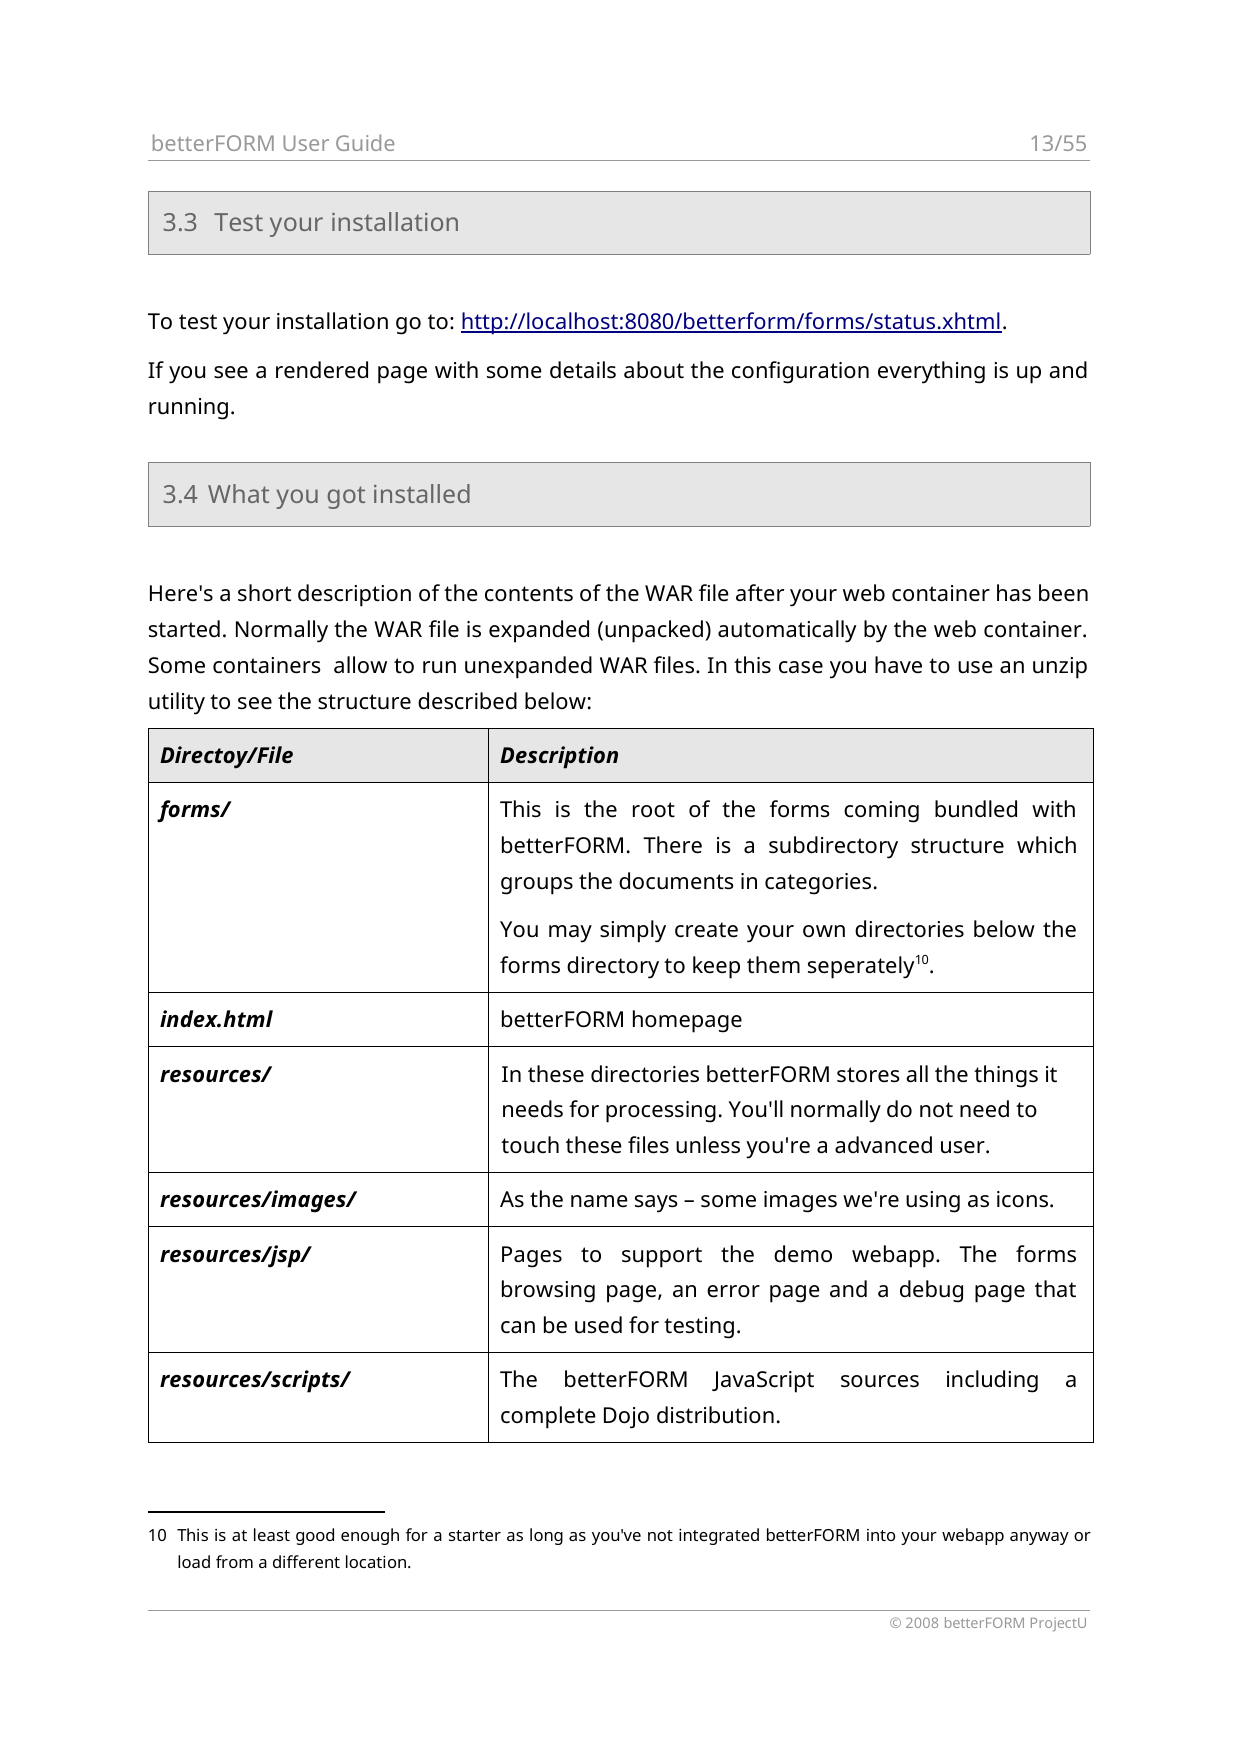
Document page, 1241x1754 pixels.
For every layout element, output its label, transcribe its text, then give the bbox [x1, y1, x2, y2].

subtitle Test your installation [149, 192, 1090, 254]
text If you see a rendered page with some details about the configuration everything is up and running. [148, 355, 1090, 421]
text Here's a short description of the contents of the WAR file after your web container has been started. Normally the WAR file is expanded (unpacked) automatically by the web container. Some containers allow to run unexpanded WAR files. In this case you have to use an unzip utility to see the structure described below: [148, 578, 1090, 716]
table_header Directoy/File [149, 729, 488, 782]
table_header Description [489, 729, 1093, 782]
table_cell resources/ [149, 1047, 488, 1172]
table_cell This is the root of the forms coming bundled with betterFORM. There is a subdirectory structure which groups the documents in categories. You may simply create your own directories below the forms directory to keep them seperately. [489, 783, 1093, 992]
table_cell As the name says – some images we're using as icons. [489, 1173, 1093, 1226]
table_cell In these directories betterFORM stores all the things it needs for processing. You'll normally do not need to touch these files unless you're a advanced user. [489, 1047, 1093, 1172]
text To test your installation go to: http://localhost:8080/betterform/forms/status.xhtml. [148, 306, 1090, 336]
table_cell resources/images/ [149, 1173, 488, 1226]
table_cell forms/ [149, 783, 488, 992]
table_cell index.html [149, 993, 488, 1046]
table_cell betterFORM homepage [489, 993, 1093, 1046]
table_cell resources/scripts/ [149, 1353, 488, 1442]
table_cell The betterFORM JavaScript sources including a complete Dojo distribution. [489, 1353, 1093, 1442]
table_cell resources/jsp/ [149, 1227, 488, 1352]
table_cell Pages to support the demo webapp. The forms browsing page, an error page and a debug page that can be used for testing. [489, 1227, 1093, 1352]
subtitle What you got installed [149, 463, 1090, 526]
